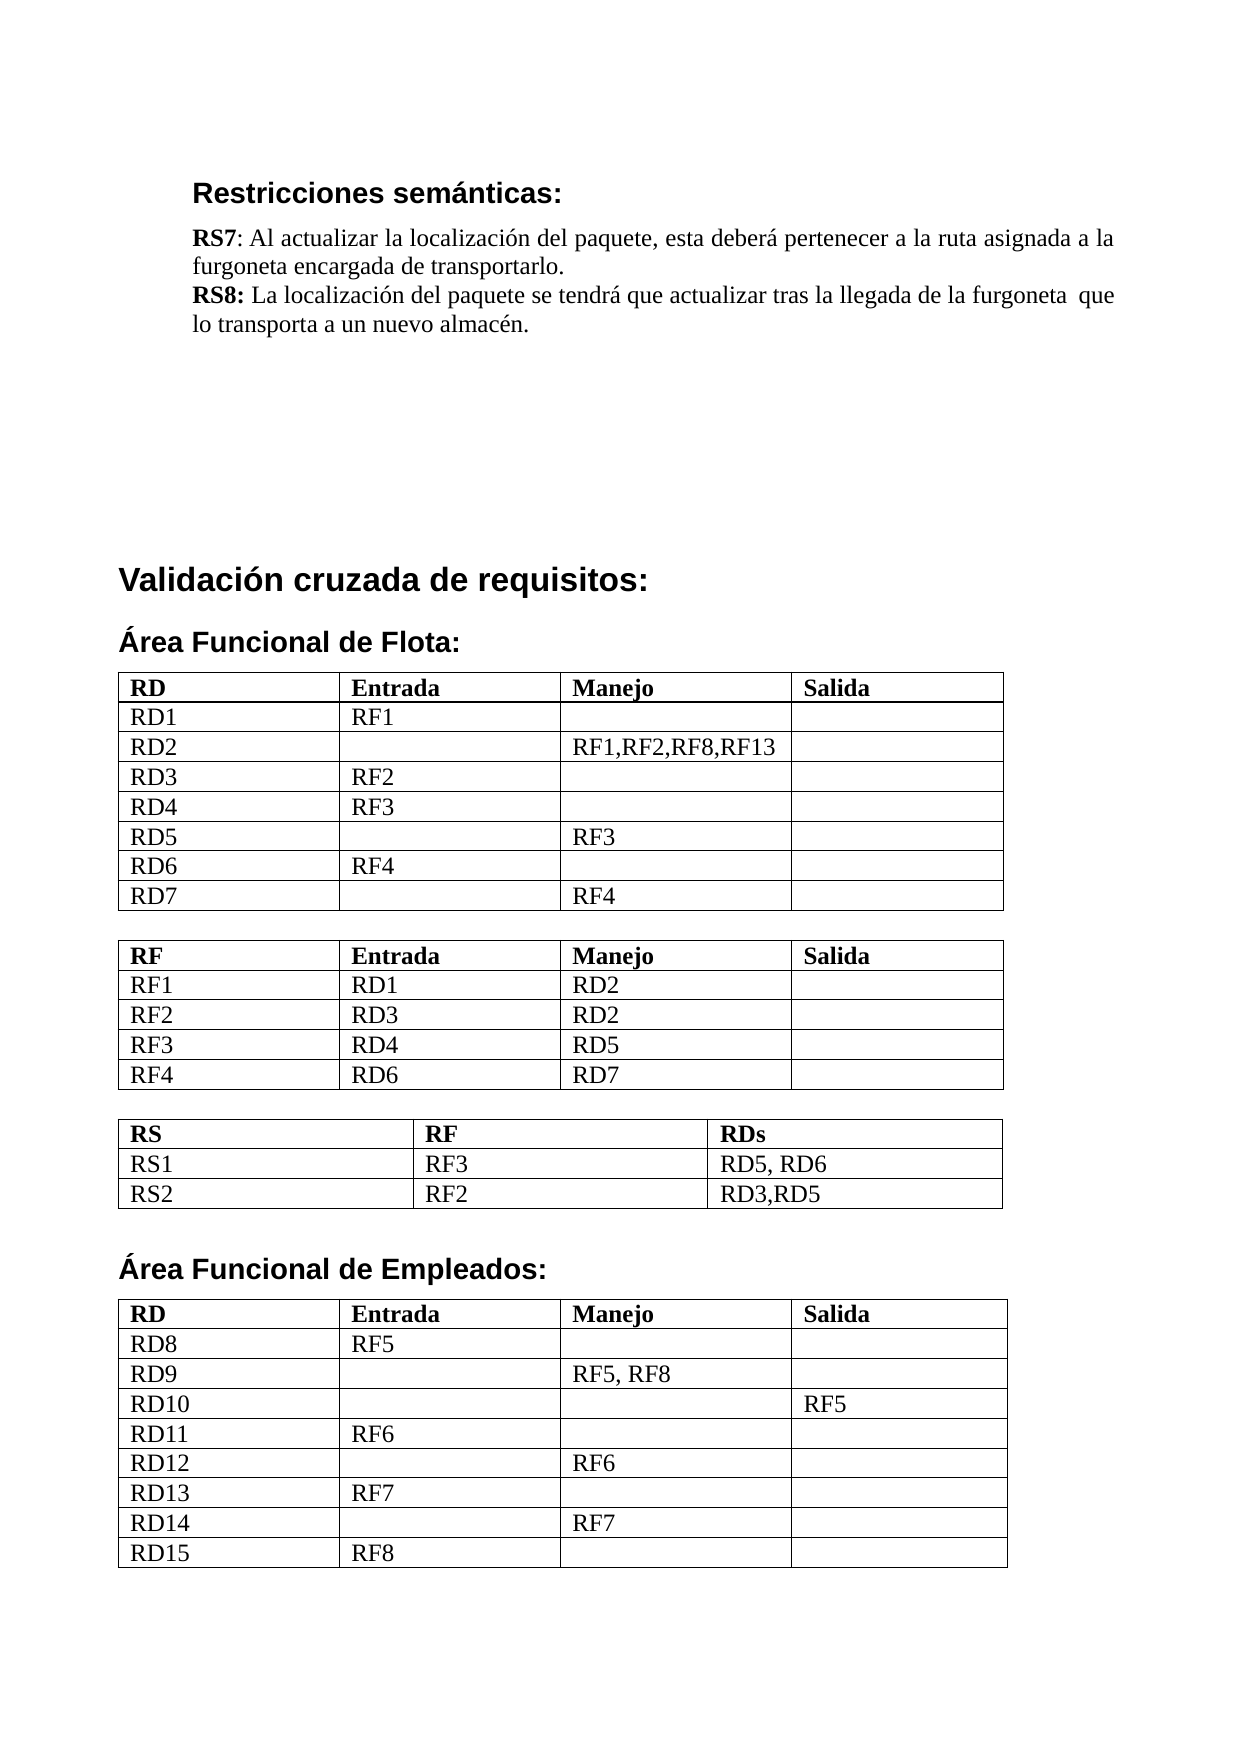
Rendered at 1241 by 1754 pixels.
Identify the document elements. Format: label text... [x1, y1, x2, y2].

table_cell RD10 [119, 1389, 339, 1418]
table_header Entrada [340, 941, 560, 969]
table_header RDs [708, 1120, 1002, 1148]
table_header Manejo [561, 673, 791, 701]
table_cell RF4 [340, 851, 560, 880]
table_cell RF7 [340, 1478, 560, 1507]
table_cell RS1 [119, 1149, 413, 1178]
table_cell [792, 762, 1003, 791]
table_cell [561, 1538, 791, 1567]
table_cell [792, 1359, 1007, 1388]
subtitle Validación cruzada de requisitos: [118, 560, 1122, 598]
table_cell RF1 [119, 971, 339, 999]
table_cell [340, 732, 560, 761]
table_header Salida [792, 673, 1003, 701]
table_cell RD1 [119, 703, 339, 731]
table_cell RD9 [119, 1359, 339, 1388]
table_cell [561, 1478, 791, 1507]
table_cell RF2 [119, 1000, 339, 1029]
table_cell RF2 [340, 762, 560, 791]
table_header Manejo [561, 941, 791, 969]
table_header RF [119, 941, 339, 969]
table_cell [792, 703, 1003, 731]
table_cell [561, 762, 791, 791]
table_cell RF8 [340, 1538, 560, 1567]
table_cell RD3 [119, 762, 339, 791]
table_cell RS2 [119, 1179, 413, 1208]
table_cell RF5 [792, 1389, 1007, 1418]
table_cell RF1,RF2,RF8,RF13 [561, 732, 791, 761]
table_cell RD2 [561, 971, 791, 999]
table_cell RF3 [561, 822, 791, 850]
table_cell [792, 1508, 1007, 1537]
table_cell [792, 851, 1003, 880]
table_cell RD6 [119, 851, 339, 880]
text RS7: Al actualizar la localización del paquete, esta deberá pertenecer a la ruta asignada a la furgoneta encargada de transportarlo. [118, 223, 1122, 280]
table_cell RD5 [119, 822, 339, 850]
table_cell RD2 [561, 1000, 791, 1029]
subtitle Área Funcional de Flota: [118, 625, 1122, 659]
table_cell RF7 [561, 1508, 791, 1537]
table_header Manejo [561, 1300, 791, 1328]
table_header Salida [792, 941, 1003, 969]
table_cell [792, 1419, 1007, 1447]
table_cell RF3 [340, 792, 560, 821]
table_cell RD8 [119, 1329, 339, 1358]
table_header RD [119, 1300, 339, 1328]
table_cell [792, 1030, 1003, 1059]
table_cell RF4 [561, 881, 791, 910]
table_cell RD14 [119, 1508, 339, 1537]
table_cell RD15 [119, 1538, 339, 1567]
table_cell [792, 1000, 1003, 1029]
table_cell [792, 732, 1003, 761]
table_cell RF5, RF8 [561, 1359, 791, 1388]
table_cell RD7 [119, 881, 339, 910]
table_cell RD7 [561, 1060, 791, 1089]
table_cell RF5 [340, 1329, 560, 1358]
table_cell [340, 1508, 560, 1537]
table_cell [792, 881, 1003, 910]
table_cell RF1 [340, 703, 560, 731]
table_cell RD5 [561, 1030, 791, 1059]
table_cell RD3,RD5 [708, 1179, 1002, 1208]
table_cell [792, 1478, 1007, 1507]
table_cell RD1 [340, 971, 560, 999]
table_header Salida [792, 1300, 1007, 1328]
table_cell [792, 971, 1003, 999]
table_cell [792, 1449, 1007, 1477]
table_cell RF4 [119, 1060, 339, 1089]
subtitle Área Funcional de Empleados: [118, 1252, 1122, 1286]
table_header RS [119, 1120, 413, 1148]
table_cell [340, 881, 560, 910]
subtitle Restricciones semánticas: [118, 176, 1122, 210]
table_cell RD6 [340, 1060, 560, 1089]
table_header RF [414, 1120, 707, 1148]
table_cell [561, 792, 791, 821]
table_cell [561, 1389, 791, 1418]
table_cell [792, 792, 1003, 821]
table_cell RD3 [340, 1000, 560, 1029]
table_cell RD4 [340, 1030, 560, 1059]
table_cell RF2 [414, 1179, 707, 1208]
table_cell [340, 1359, 560, 1388]
table_cell [792, 1538, 1007, 1567]
table_cell [561, 1419, 791, 1447]
table_header RD [119, 673, 339, 701]
table_cell RD13 [119, 1478, 339, 1507]
table_cell RF6 [340, 1419, 560, 1447]
table_cell RD4 [119, 792, 339, 821]
table_cell [340, 1389, 560, 1418]
table_cell RD5, RD6 [708, 1149, 1002, 1178]
table_cell [340, 1449, 560, 1477]
table_header Entrada [340, 673, 560, 701]
table_header Entrada [340, 1300, 560, 1328]
table_cell RD11 [119, 1419, 339, 1447]
table_cell [561, 851, 791, 880]
table_cell [792, 1060, 1003, 1089]
table_cell RF3 [119, 1030, 339, 1059]
table_cell RD2 [119, 732, 339, 761]
table_cell [340, 822, 560, 850]
table_cell RD12 [119, 1449, 339, 1477]
table_cell RF3 [414, 1149, 707, 1178]
table_cell [561, 1329, 791, 1358]
table_cell [792, 1329, 1007, 1358]
table_cell RF6 [561, 1449, 791, 1477]
table_cell [792, 822, 1003, 850]
text RS8: La localización del paquete se tendrá que actualizar tras la llegada de la furgoneta que lo transporta a un nuevo almacén. [118, 280, 1122, 338]
table_cell [561, 703, 791, 731]
